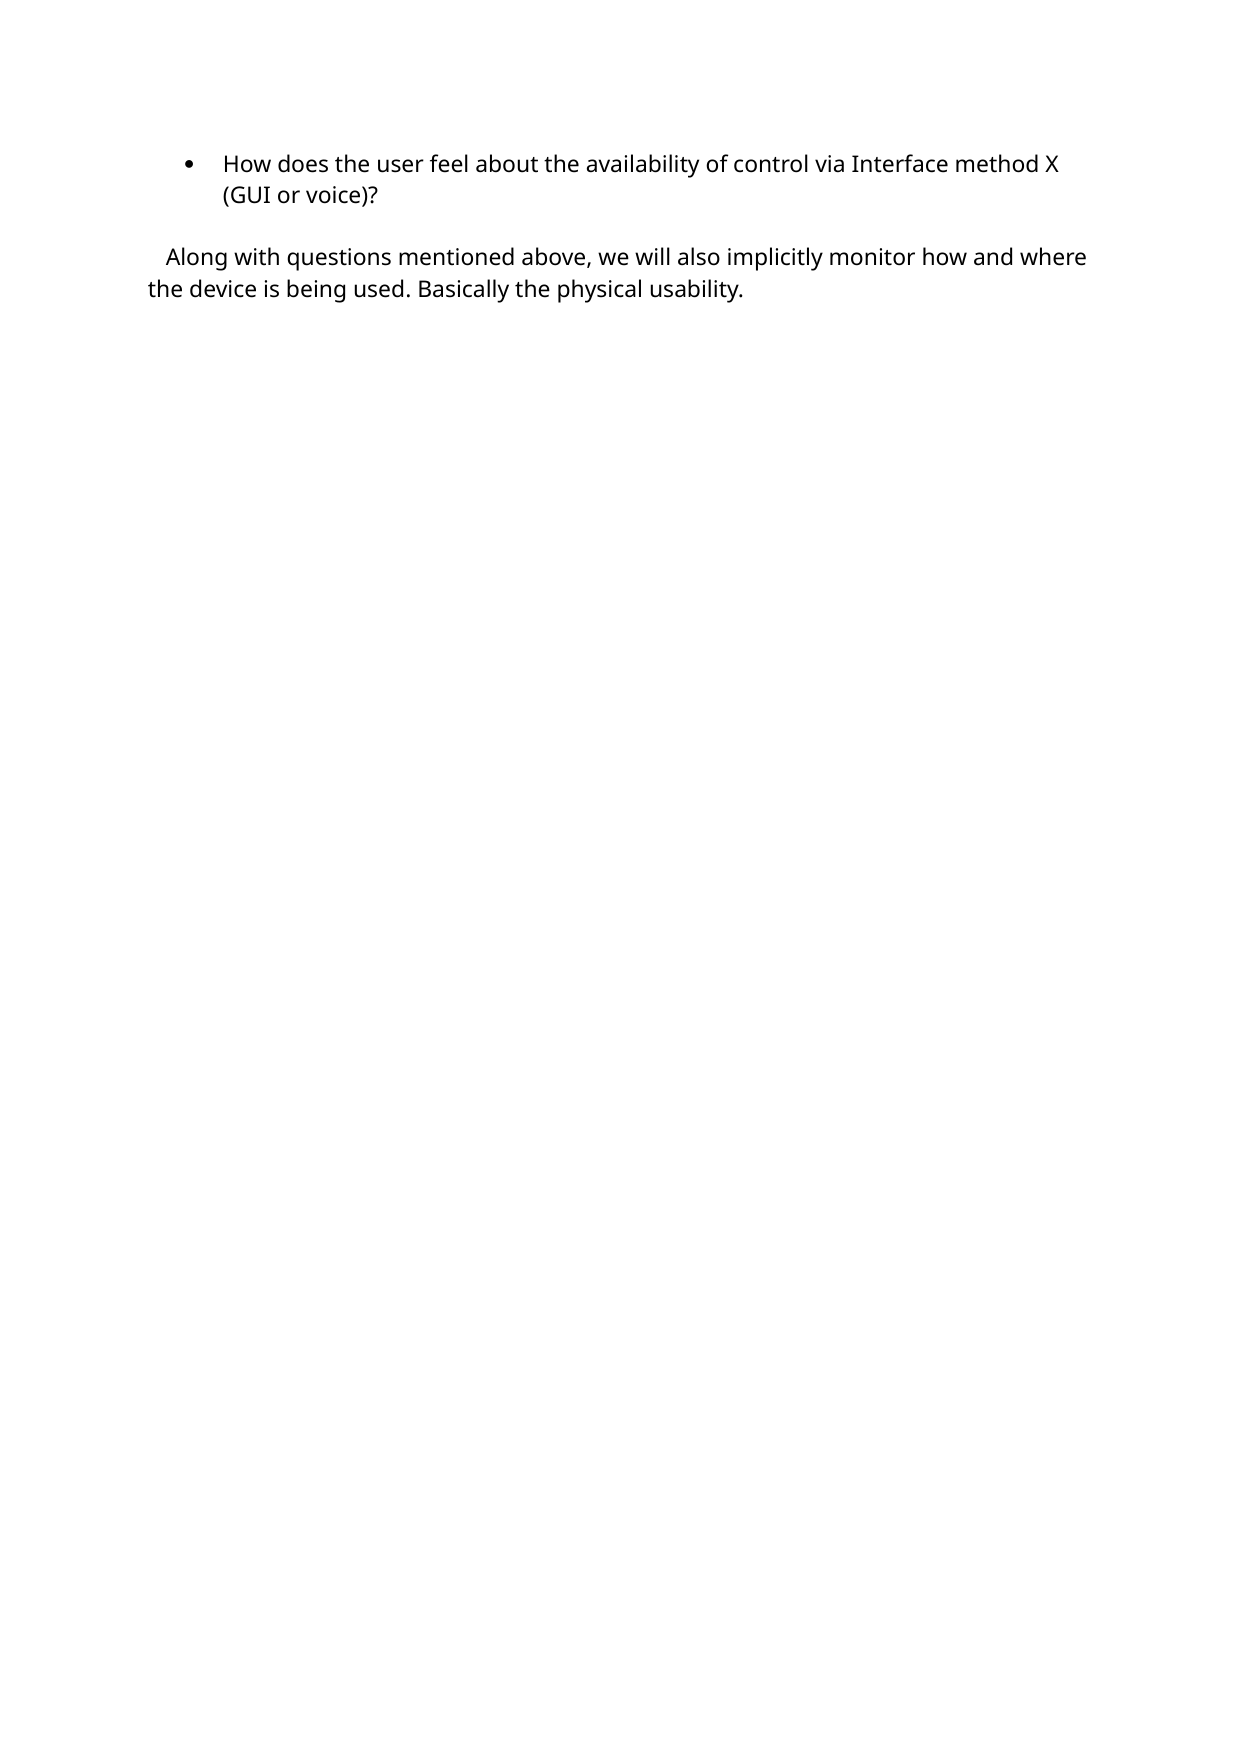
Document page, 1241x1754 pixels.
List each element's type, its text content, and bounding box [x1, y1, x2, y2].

text Along with questions mentioned above, we will also implicitly monitor how and where the device is being used. Basically the physical usability. [148, 241, 1093, 304]
list How does the user feel about the availability of control via Interface method X [185, 148, 1093, 179]
text (GUI or voice)? [223, 179, 1093, 210]
